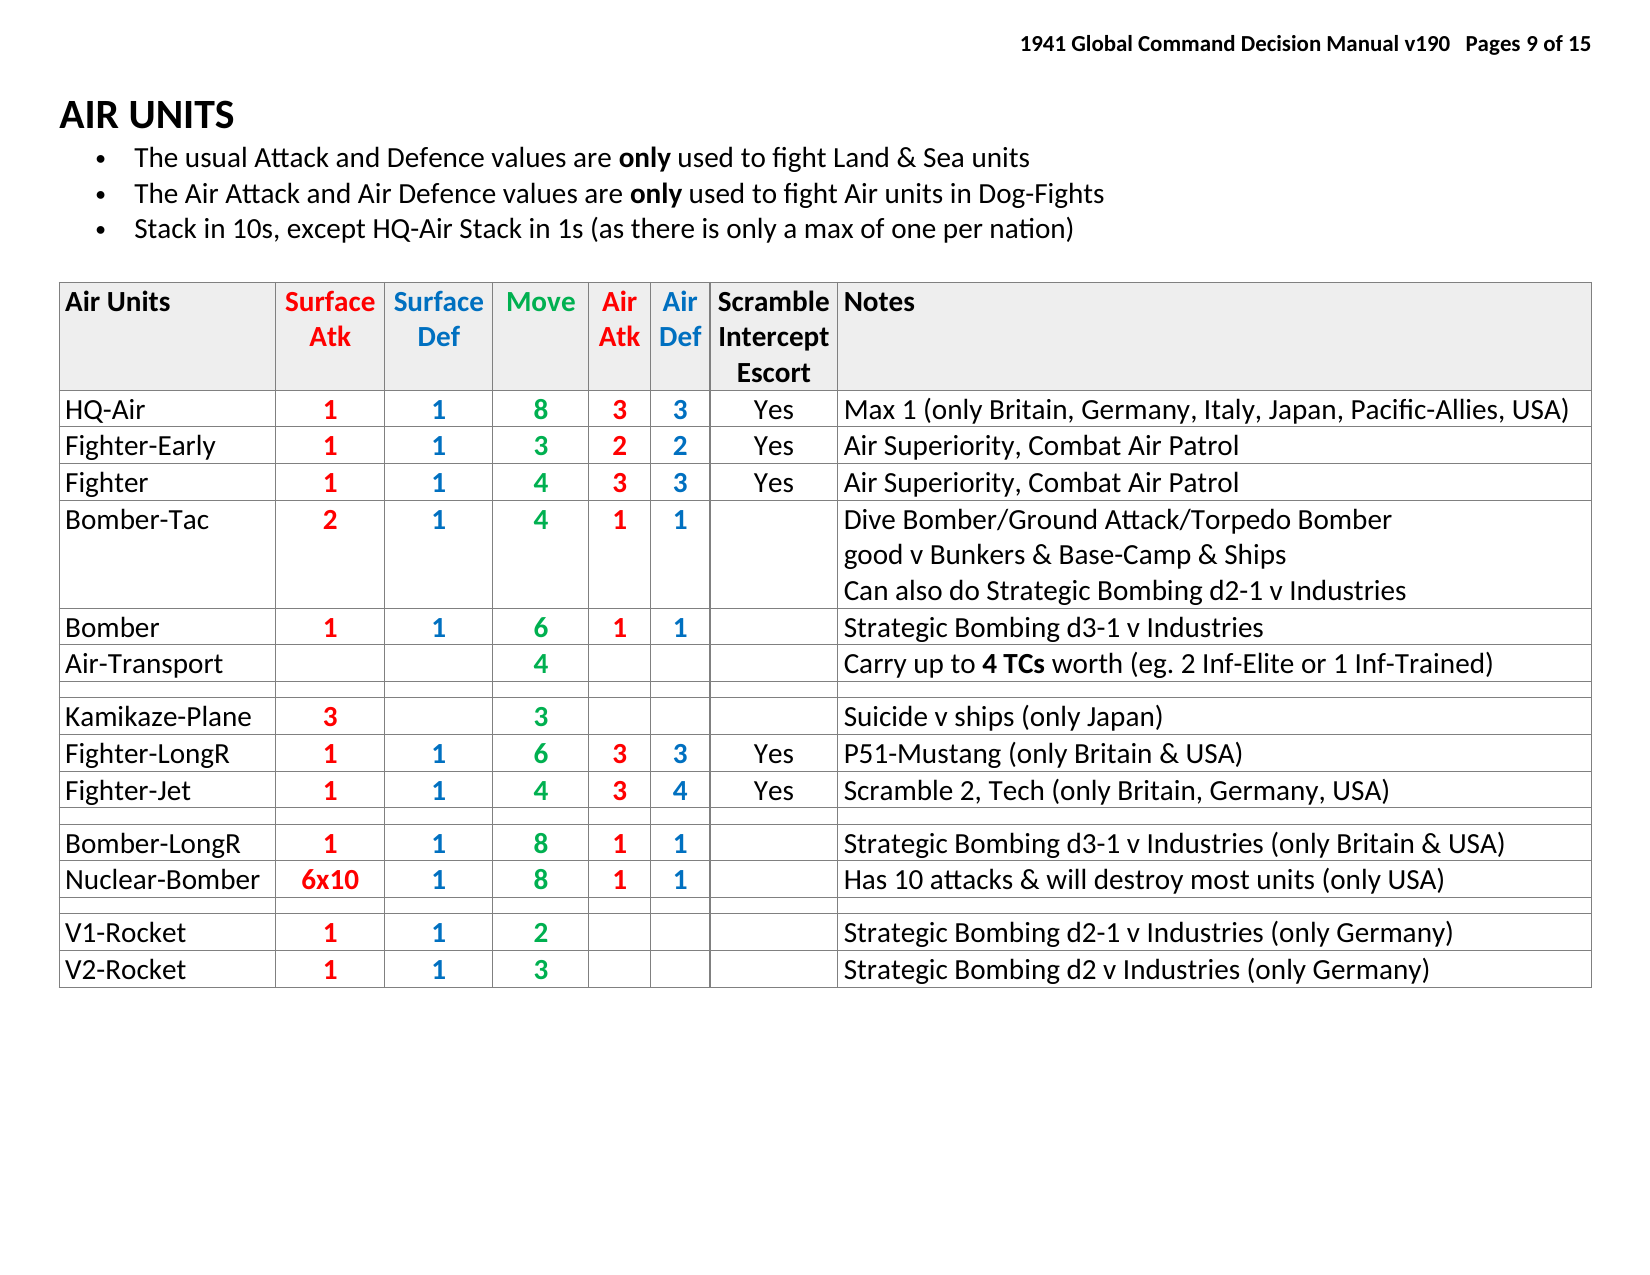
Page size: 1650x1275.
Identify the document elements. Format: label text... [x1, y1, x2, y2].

table_cell 2 [493, 914, 588, 950]
table_cell Bomber-LongR [60, 825, 275, 860]
list The Air Attack and Air Defence values are only used to fight Air units in Dog-Fights [97, 175, 1591, 211]
table_cell 8 [493, 861, 588, 897]
table_cell [276, 645, 384, 681]
table_cell Bomber-Tac [60, 501, 275, 608]
table_cell Strategic Bombing d2 v Industries (only Germany) [838, 951, 1591, 987]
table_header Air Atk [589, 283, 650, 390]
table_cell Strategic Bombing d3-1 v Industries [838, 609, 1591, 644]
table_cell [651, 951, 709, 987]
table_cell 6x10 [276, 861, 384, 897]
table_cell [493, 898, 588, 913]
table_cell 1 [651, 609, 709, 644]
table_cell 1 [385, 951, 492, 987]
table_cell [493, 808, 588, 824]
table_cell 1 [651, 825, 709, 860]
table_cell 1 [385, 861, 492, 897]
table_cell Fighter [60, 464, 275, 500]
table_cell [838, 808, 1591, 824]
table_cell Yes [711, 772, 837, 807]
table_cell Strategic Bombing d3-1 v Industries (only Britain & USA) [838, 825, 1591, 860]
table_cell Air Superiority, Combat Air Patrol [838, 427, 1591, 463]
table_cell [651, 808, 709, 824]
table_cell [838, 898, 1591, 913]
table_cell 3 [493, 951, 588, 987]
table_cell 1 [385, 609, 492, 644]
table_cell 3 [589, 735, 650, 771]
table_cell [60, 682, 275, 697]
table_cell 3 [276, 698, 384, 734]
table_cell Scramble 2, Tech (only Britain, Germany, USA) [838, 772, 1591, 807]
table_cell 1 [385, 772, 492, 807]
table_cell Fighter-LongR [60, 735, 275, 771]
table_cell Strategic Bombing d2-1 v Industries (only Germany) [838, 914, 1591, 950]
table_cell 4 [651, 772, 709, 807]
table_cell 1 [589, 861, 650, 897]
table_cell 2 [276, 501, 384, 608]
table_cell [651, 698, 709, 734]
table_cell 1 [589, 825, 650, 860]
table_cell 3 [651, 735, 709, 771]
table_cell 3 [651, 464, 709, 500]
table_cell 8 [493, 825, 588, 860]
table_cell Dive Bomber/Ground Attack/Torpedo Bomber good v Bunkers & Base-Camp & Ships Can also do Strategic Bombing d2-1 v Industries [838, 501, 1591, 608]
text AIR UNITS [59, 88, 1591, 139]
table_cell [711, 808, 837, 824]
table_header Scramble Intercept Escort [711, 283, 837, 390]
table_cell 1 [385, 735, 492, 771]
table_cell [651, 898, 709, 913]
table_cell [385, 645, 492, 681]
list Stack in 10s, except HQ-Air Stack in 1s (as there is only a max of one per nation) [97, 211, 1591, 246]
table_header Surface Atk [276, 283, 384, 390]
table_cell Carry up to 4 TCs worth (eg. 2 Inf-Elite or 1 Inf-Trained) [838, 645, 1591, 681]
table_cell [711, 951, 837, 987]
table_cell [711, 861, 837, 897]
table_cell 4 [493, 501, 588, 608]
table_cell 4 [493, 464, 588, 500]
table_cell 1 [385, 825, 492, 860]
table_cell 1 [276, 951, 384, 987]
table_cell 1 [276, 772, 384, 807]
table_cell Yes [711, 427, 837, 463]
table_cell 3 [589, 391, 650, 426]
table_cell Max 1 (only Britain, Germany, Italy, Japan, Pacific-Allies, USA) [838, 391, 1591, 426]
table_cell 8 [493, 391, 588, 426]
table_cell [711, 682, 837, 697]
table_cell 3 [651, 391, 709, 426]
table_cell 2 [651, 427, 709, 463]
table_header Move [493, 283, 588, 390]
table_header Surface Def [385, 283, 492, 390]
table_cell [711, 914, 837, 950]
table_cell [60, 898, 275, 913]
table_cell P51-Mustang (only Britain & USA) [838, 735, 1591, 771]
table_cell Has 10 attacks & will destroy most units (only USA) [838, 861, 1591, 897]
table_cell 3 [493, 698, 588, 734]
table_cell 1 [385, 914, 492, 950]
table_cell 3 [589, 772, 650, 807]
table_cell 1 [276, 464, 384, 500]
table_cell 1 [276, 427, 384, 463]
table_cell [276, 682, 384, 697]
table_cell 1 [276, 735, 384, 771]
table_cell Fighter-Early [60, 427, 275, 463]
table_cell Kamikaze-Plane [60, 698, 275, 734]
table_cell [589, 898, 650, 913]
table_cell 2 [589, 427, 650, 463]
table_cell [711, 825, 837, 860]
table_cell [385, 698, 492, 734]
table_cell 1 [589, 501, 650, 608]
table_cell HQ-Air [60, 391, 275, 426]
table_cell [589, 698, 650, 734]
table_cell [589, 645, 650, 681]
list The usual Attack and Defence values are only used to fight Land & Sea units [97, 139, 1591, 175]
table_cell 1 [589, 609, 650, 644]
table_cell [276, 898, 384, 913]
table_cell 4 [493, 772, 588, 807]
table_cell [589, 914, 650, 950]
table_cell [276, 808, 384, 824]
table_cell [651, 682, 709, 697]
table_cell 1 [276, 914, 384, 950]
table_cell Yes [711, 735, 837, 771]
table_cell 1 [276, 825, 384, 860]
table_cell [711, 698, 837, 734]
table_header Notes [838, 283, 1591, 390]
table_cell 3 [493, 427, 588, 463]
table_cell [651, 914, 709, 950]
table_cell 1 [385, 391, 492, 426]
table_cell Fighter-Jet [60, 772, 275, 807]
table_cell 1 [385, 427, 492, 463]
table_header Air Def [651, 283, 709, 390]
table_cell 1 [276, 391, 384, 426]
table_header Air Units [60, 283, 275, 390]
table_cell V2-Rocket [60, 951, 275, 987]
table_cell 1 [651, 501, 709, 608]
table_cell Nuclear-Bomber [60, 861, 275, 897]
table_cell V1-Rocket [60, 914, 275, 950]
table_cell [589, 682, 650, 697]
table_cell [838, 682, 1591, 697]
table_cell [711, 609, 837, 644]
table_cell 6 [493, 609, 588, 644]
table_cell 4 [493, 645, 588, 681]
table_cell [711, 898, 837, 913]
table_cell 3 [589, 464, 650, 500]
table_cell Suicide v ships (only Japan) [838, 698, 1591, 734]
table_cell [711, 501, 837, 608]
table_cell 1 [276, 609, 384, 644]
table_cell 1 [385, 464, 492, 500]
table_cell 6 [493, 735, 588, 771]
table_cell 1 [651, 861, 709, 897]
table_cell [589, 808, 650, 824]
table_cell Yes [711, 391, 837, 426]
table_cell Yes [711, 464, 837, 500]
table_cell [60, 808, 275, 824]
table_cell Air-Transport [60, 645, 275, 681]
table_cell [711, 645, 837, 681]
table_cell [493, 682, 588, 697]
table_cell Air Superiority, Combat Air Patrol [838, 464, 1591, 500]
table_cell [651, 645, 709, 681]
table_cell [385, 808, 492, 824]
table_cell 1 [385, 501, 492, 608]
table_cell Bomber [60, 609, 275, 644]
table_cell [589, 951, 650, 987]
table_cell [385, 682, 492, 697]
table_cell [385, 898, 492, 913]
